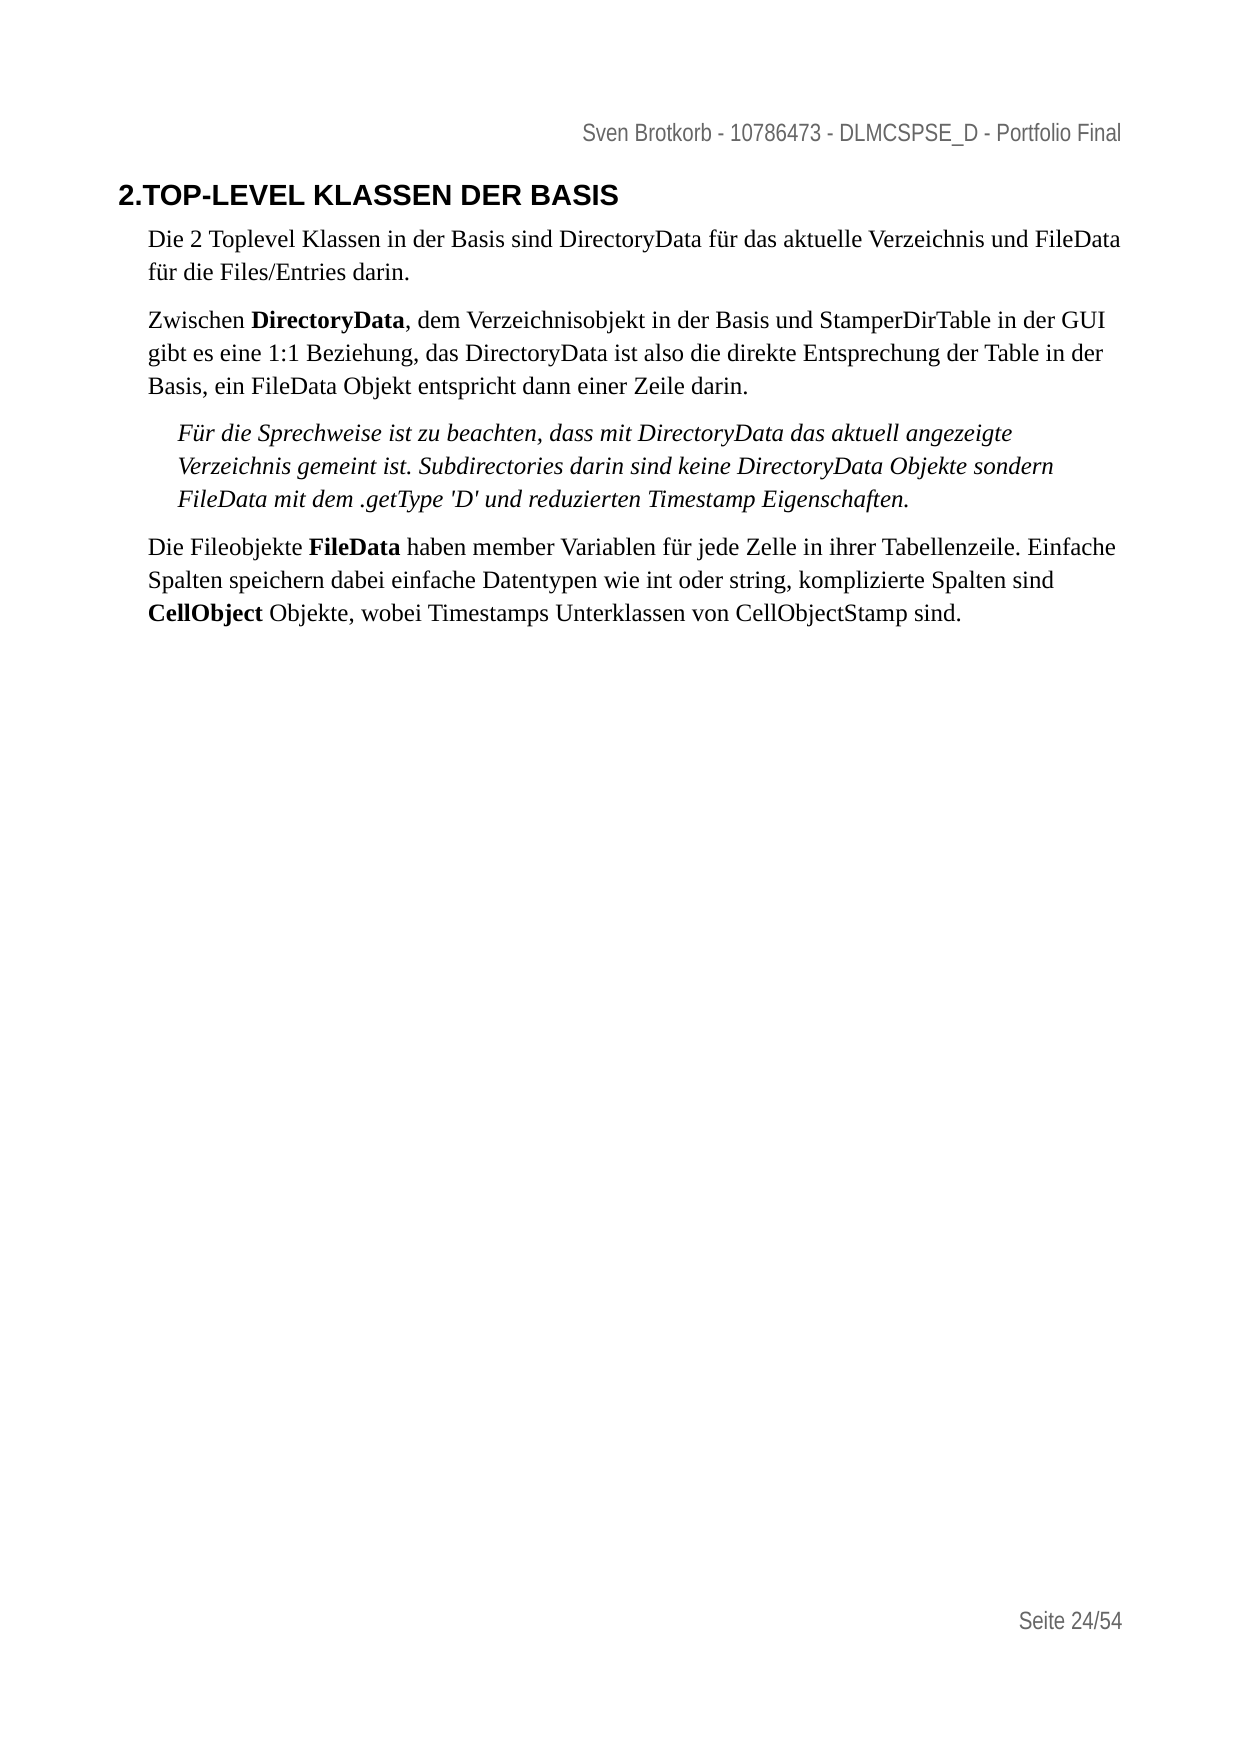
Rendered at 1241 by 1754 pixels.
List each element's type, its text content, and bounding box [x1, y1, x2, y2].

text Die Fileobjekte FileData haben member Variablen für jede Zelle in ihrer Tabellenzeile. Einfache Spalten speichern dabei einfache Datentypen wie int oder string, komplizierte Spalten sind CellObject Objekte, wobei Timestamps Unterklassen von CellObjectStamp sind. [148, 532, 1122, 627]
subtitle 2.TOP-LEVEL KLASSEN DER BASIS [118, 178, 1122, 212]
text Die 2 Toplevel Klassen in der Basis sind DirectoryData für das aktuelle Verzeichnis und FileData für die Files/Entries darin. [148, 224, 1122, 286]
text Für die Sprechweise ist zu beachten, dass mit DirectoryData das aktuell angezeigte Verzeichnis gemeint ist. Subdirectories darin sind keine DirectoryData Objekte sondern FileData mit dem .getType 'D' und reduzierten Timestamp Eigenschaften. [177, 418, 1122, 513]
text Zwischen DirectoryData, dem Verzeichnisobjekt in der Basis und StamperDirTable in der GUI gibt es eine 1:1 Beziehung, das DirectoryData ist also die direkte Entsprechung der Table in der Basis, ein FileData Objekt entspricht dann einer Zeile darin. [148, 305, 1122, 399]
